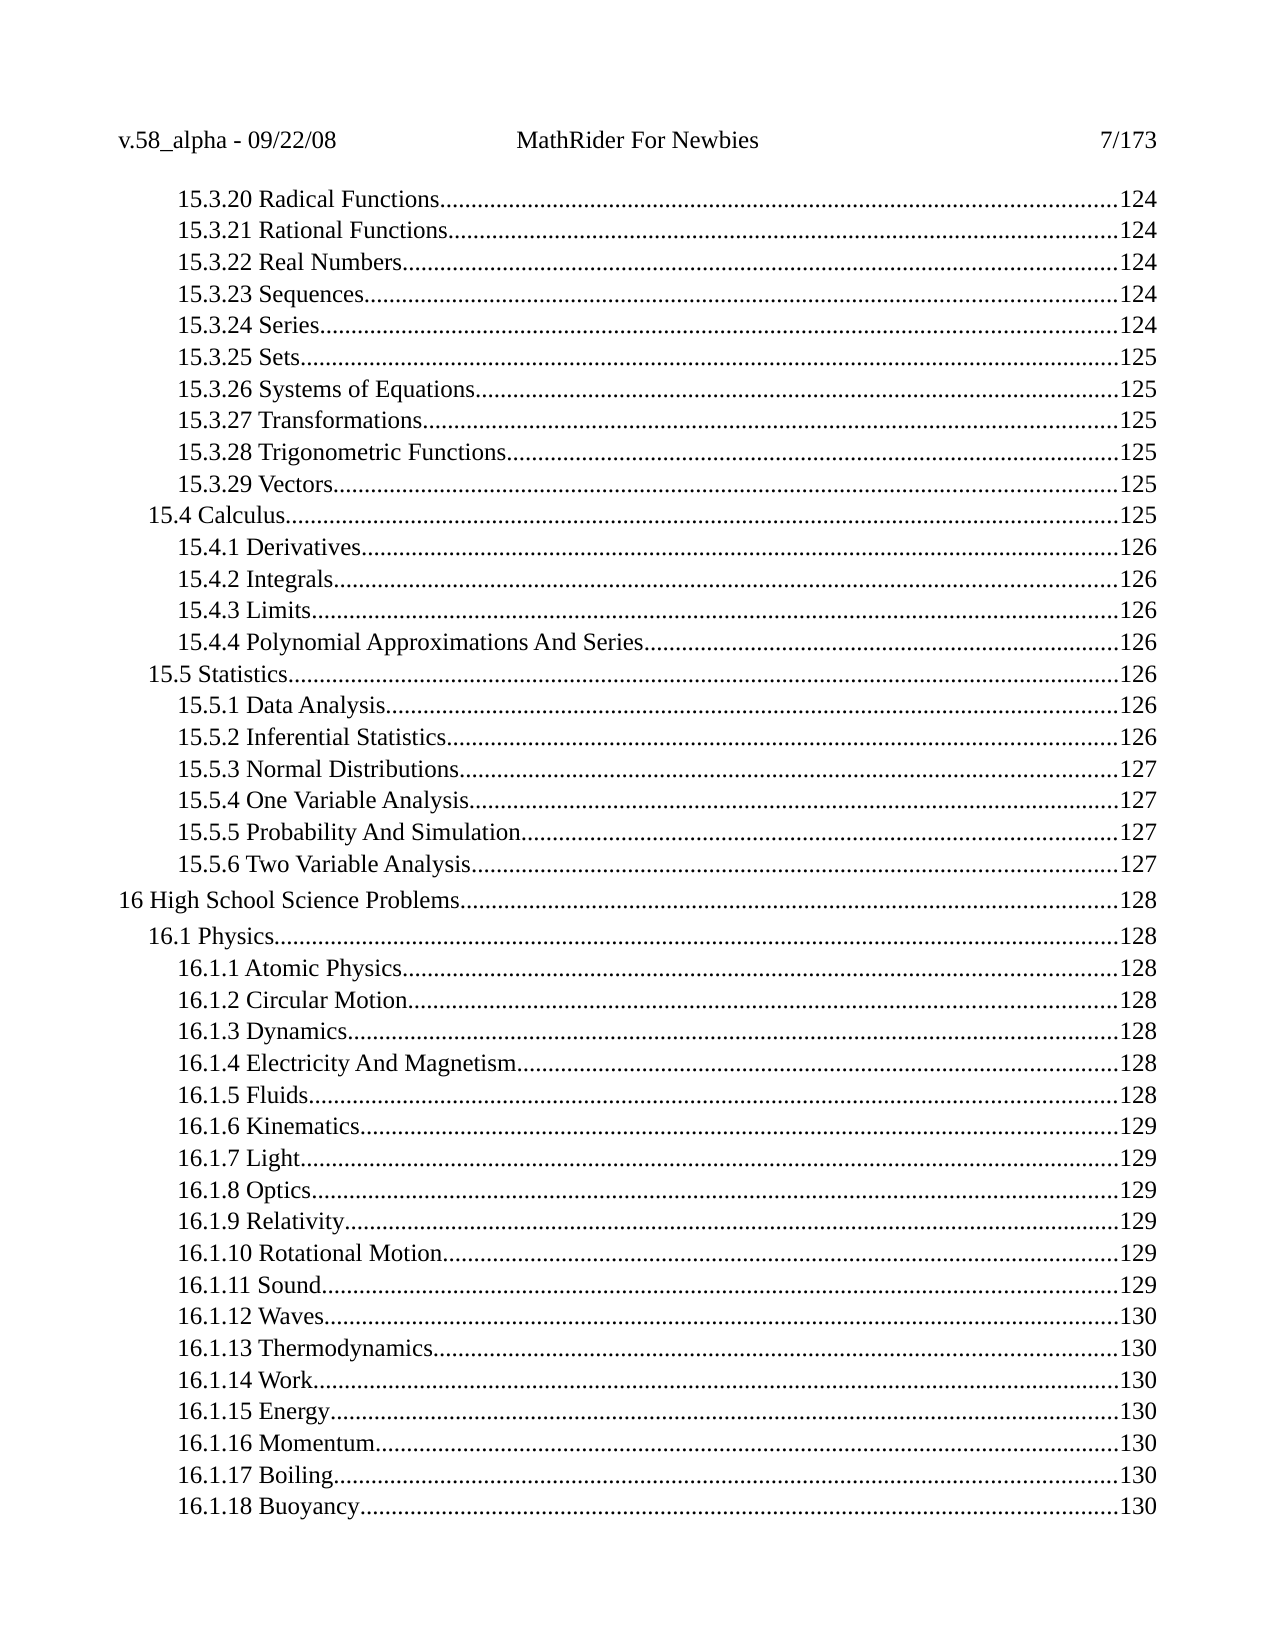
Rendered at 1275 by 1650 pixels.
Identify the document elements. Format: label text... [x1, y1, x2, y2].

text 15.5 Statistics 126 [148, 659, 1157, 688]
text 15.3.21 Rational Functions 124 [177, 216, 1157, 244]
text 15.5.4 One Variable Analysis 127 [177, 786, 1157, 814]
text 16.1.11 Sound 129 [177, 1270, 1157, 1298]
text 15.3.24 Series 124 [177, 311, 1157, 339]
text 15.3.23 Sequences 124 [177, 279, 1157, 308]
text 15.5.6 Two Variable Analysis 127 [177, 849, 1157, 878]
text 15.5.3 Normal Distributions 127 [177, 754, 1157, 783]
text 16.1.12 Waves 130 [177, 1301, 1157, 1330]
text 15.5.2 Inferential Statistics 126 [177, 722, 1157, 751]
text 15.3.22 Real Numbers 124 [177, 247, 1157, 276]
text 15.4.3 Limits 126 [177, 596, 1157, 624]
text 15.4.2 Integrals 126 [177, 564, 1157, 593]
text 16.1.15 Energy 130 [177, 1396, 1157, 1425]
text 16 High School Science Problems 128 [118, 885, 1157, 914]
text 16.1.9 Relativity 129 [177, 1206, 1157, 1235]
text 15.4 Calculus 125 [148, 501, 1157, 529]
text 16.1.10 Rotational Motion 129 [177, 1238, 1157, 1267]
text 16.1.16 Momentum 130 [177, 1428, 1157, 1457]
text 16.1.14 Work 130 [177, 1365, 1157, 1393]
text 15.5.5 Probability And Simulation 127 [177, 817, 1157, 846]
text 16.1.13 Thermodynamics 130 [177, 1333, 1157, 1362]
text 16.1.1 Atomic Physics 128 [177, 953, 1157, 982]
text 16.1.2 Circular Motion 128 [177, 985, 1157, 1013]
text 15.3.28 Trigonometric Functions 125 [177, 437, 1157, 466]
text 16.1.17 Boiling 130 [177, 1460, 1157, 1488]
text 16.1.4 Electricity And Magnetism 128 [177, 1048, 1157, 1077]
text 15.3.20 Radical Functions 124 [177, 184, 1157, 213]
text 16.1.18 Buoyancy 130 [177, 1491, 1157, 1520]
text 16.1 Physics 128 [148, 921, 1157, 950]
text 15.3.27 Transformations 125 [177, 406, 1157, 434]
text 16.1.8 Optics 129 [177, 1175, 1157, 1203]
text 15.4.1 Derivatives 126 [177, 532, 1157, 561]
text 16.1.7 Light 129 [177, 1143, 1157, 1172]
text 16.1.5 Fluids 128 [177, 1080, 1157, 1108]
text 15.3.26 Systems of Equations 125 [177, 374, 1157, 403]
text 15.3.25 Sets 125 [177, 342, 1157, 371]
text 15.4.4 Polynomial Approximations And Series 126 [177, 627, 1157, 656]
text 16.1.3 Dynamics 128 [177, 1016, 1157, 1045]
text 15.3.29 Vectors 125 [177, 469, 1157, 498]
text 16.1.6 Kinematics 129 [177, 1111, 1157, 1140]
text 15.5.1 Data Analysis 126 [177, 691, 1157, 719]
